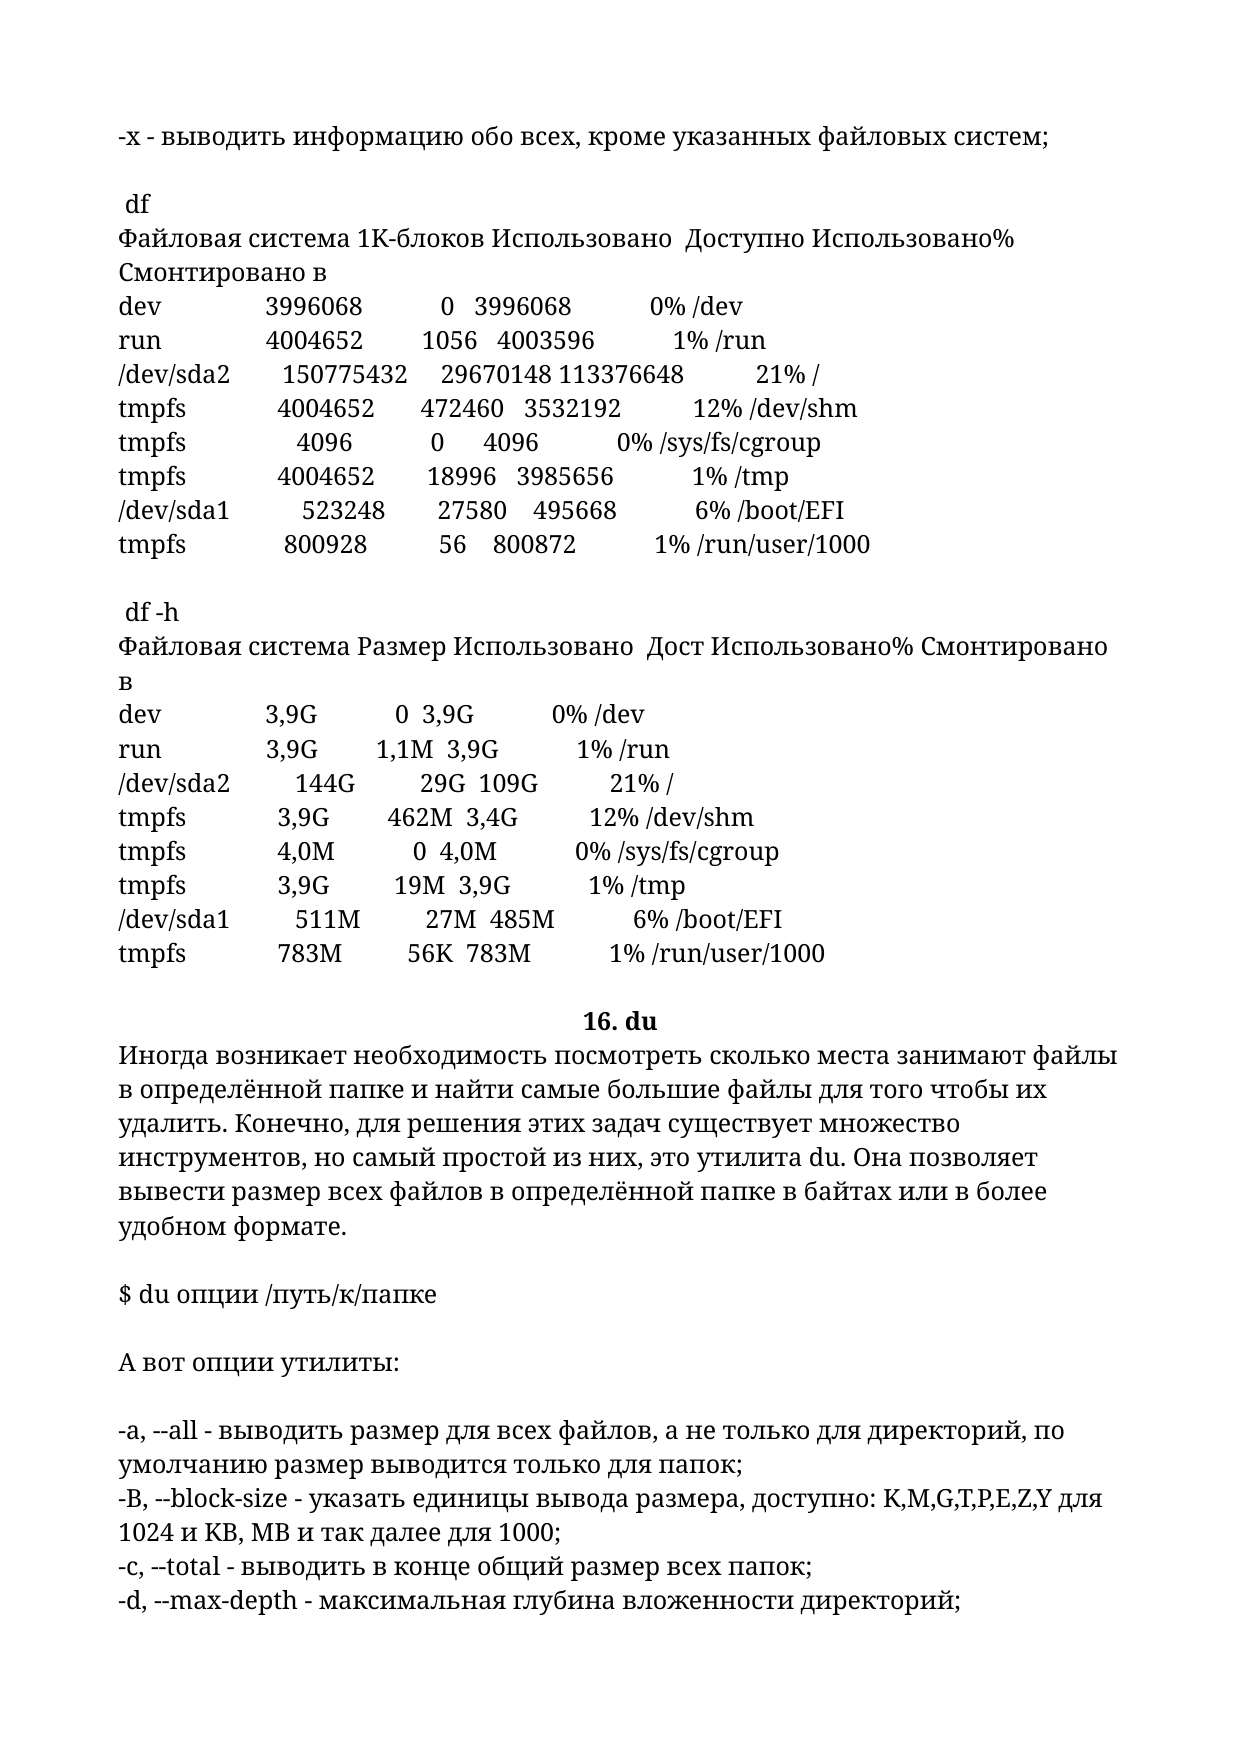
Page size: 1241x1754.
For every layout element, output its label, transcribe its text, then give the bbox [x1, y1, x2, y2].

text /dev/sda1 511M 27M 485M 6% /boot/EFI [118, 902, 1122, 936]
text dev 3996068 0 3996068 0% /dev [118, 288, 1122, 322]
text tmpfs 3,9G 462M 3,4G 12% /dev/shm [118, 799, 1122, 833]
text run 4004652 1056 4003596 1% /run [118, 322, 1122, 357]
text $ du опции /путь/к/папке [118, 1276, 1122, 1310]
text -x - выводить информацию обо всех, кроме указанных файловых систем; [118, 118, 1122, 152]
text tmpfs 4004652 472460 3532192 12% /dev/shm [118, 391, 1122, 425]
text dev 3,9G 0 3,9G 0% /dev [118, 697, 1122, 731]
text Иногда возникает необходимость посмотреть сколько места занимают файлы в определённой папке и найти самые большие файлы для того чтобы их удалить. Конечно, для решения этих задач существует множество инструментов, но самый простой из них, это утилита du. Она позволяет вывести размер всех файлов в определённой папке в байтах или в более удобном формате. [118, 1038, 1122, 1242]
text tmpfs 800928 56 800872 1% /run/user/1000 [118, 527, 1122, 561]
text -c, --total - выводить в конце общий размер всех папок; [118, 1549, 1122, 1583]
text 16. du [118, 1004, 1122, 1038]
text -B, --block-size - указать единицы вывода размера, доступно: K,M,G,T,P,E,Z,Y для 1024 и KB, MB и так далее для 1000; [118, 1481, 1122, 1549]
text tmpfs 4,0M 0 4,0M 0% /sys/fs/cgroup [118, 833, 1122, 867]
text tmpfs 4096 0 4096 0% /sys/fs/cgroup [118, 425, 1122, 459]
text Файловая система 1K-блоков Использовано Доступно Использовано% Cмонтировано в [118, 220, 1122, 288]
text df [118, 186, 1122, 220]
text tmpfs 4004652 18996 3985656 1% /tmp [118, 459, 1122, 493]
text tmpfs 783M 56K 783M 1% /run/user/1000 [118, 936, 1122, 970]
text /dev/sda2 144G 29G 109G 21% / [118, 765, 1122, 799]
text /dev/sda2 150775432 29670148 113376648 21% / [118, 357, 1122, 391]
text А вот опции утилиты: [118, 1344, 1122, 1378]
text run 3,9G 1,1M 3,9G 1% /run [118, 731, 1122, 765]
text Файловая система Размер Использовано Дост Использовано% Cмонтировано в [118, 629, 1122, 697]
text -a, --all - выводить размер для всех файлов, а не только для директорий, по умолчанию размер выводится только для папок; [118, 1412, 1122, 1481]
text -d, --max-depth - максимальная глубина вложенности директорий; [118, 1583, 1122, 1617]
text tmpfs 3,9G 19M 3,9G 1% /tmp [118, 867, 1122, 902]
text /dev/sda1 523248 27580 495668 6% /boot/EFI [118, 493, 1122, 527]
text df -h [118, 595, 1122, 629]
